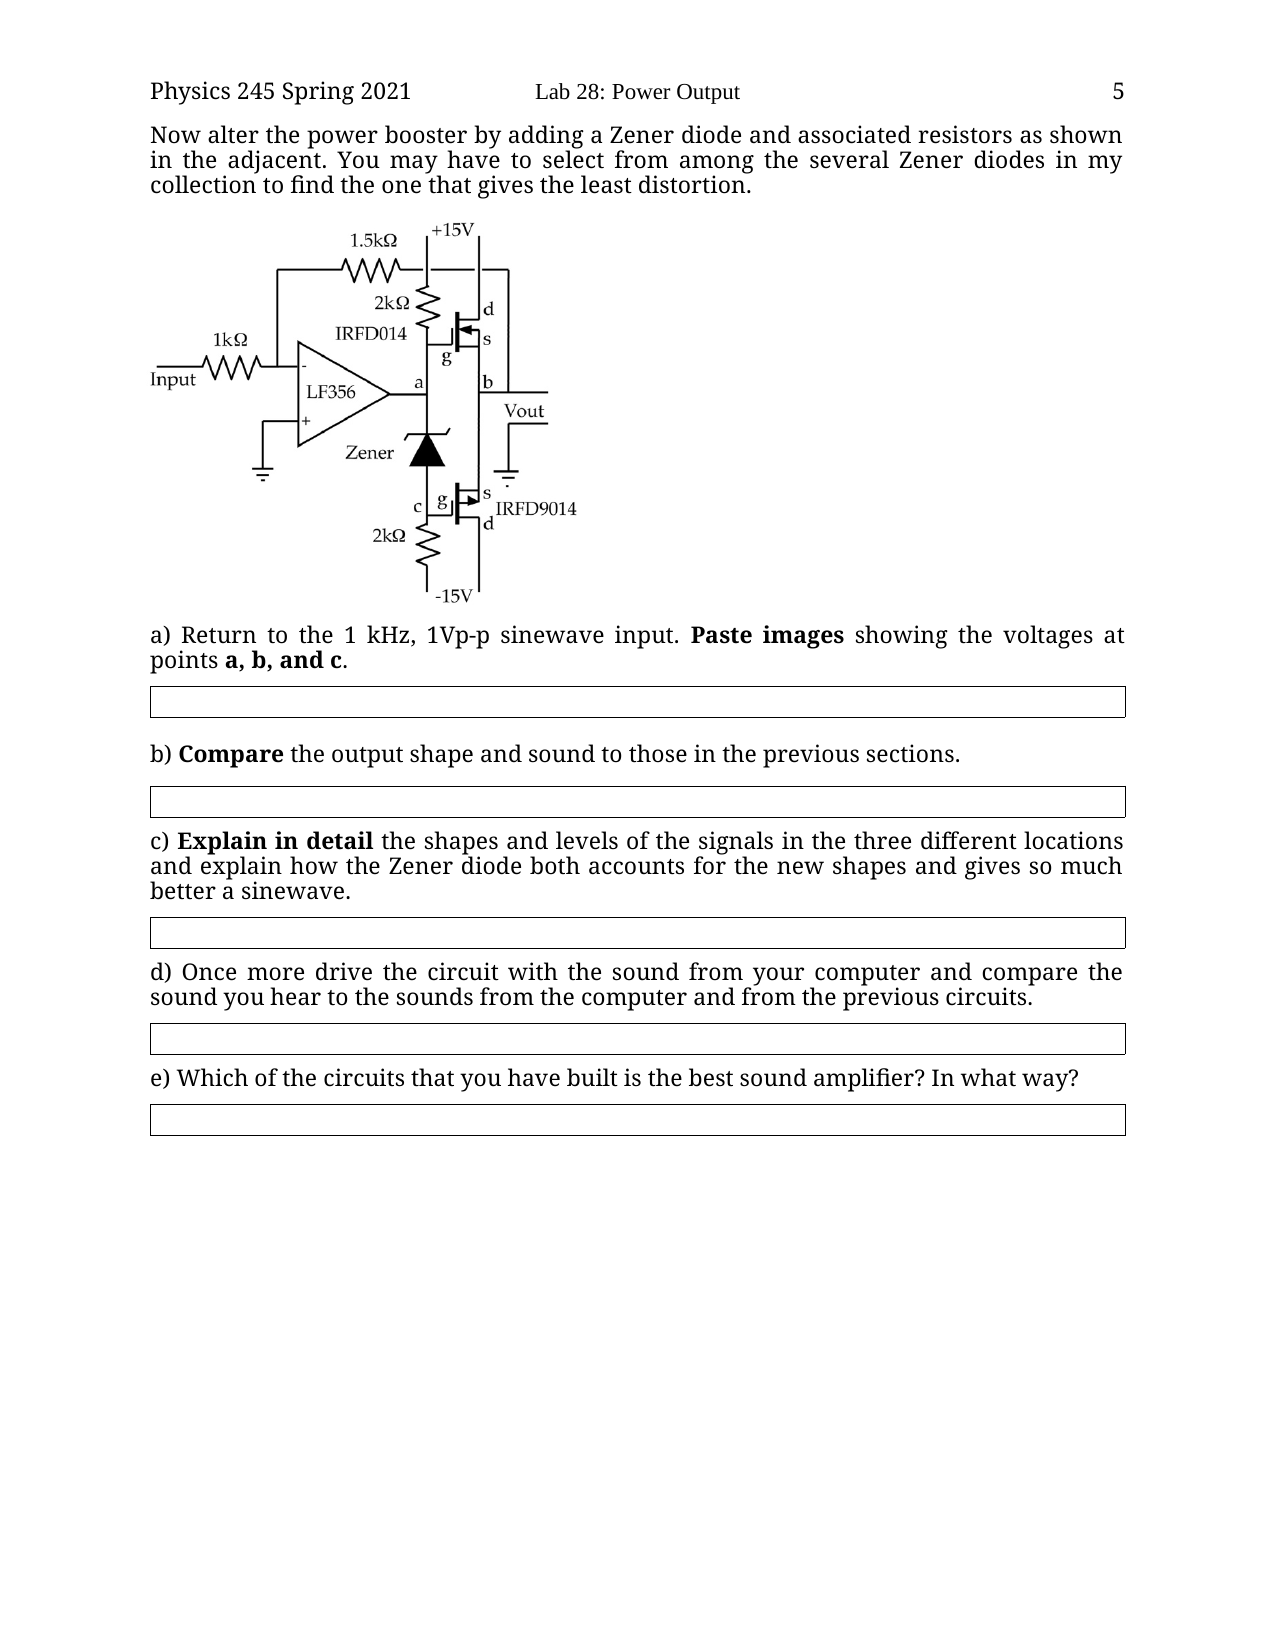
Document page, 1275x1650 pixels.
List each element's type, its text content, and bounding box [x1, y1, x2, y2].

text c) Explain in detail the shapes and levels of the signals in the three different locations and explain how the Zener diode both accounts for the new shapes and gives so much better a sinewave. [150, 829, 1125, 904]
text e) Which of the circuits that you have built is the best sound amplifier? In what way? [150, 1067, 1125, 1092]
text a) Return to the 1 kHz, 1Vp-p sinewave input. Paste images showing the voltages at points a, b, and c. [150, 623, 1125, 673]
picture [145, 216, 581, 611]
text b) Compare the output shape and sound to those in the previous sections. [150, 738, 1125, 769]
text d) Once more drive the circuit with the sound from your computer and compare the sound you hear to the sounds from the computer and from the previous circuits. [150, 961, 1125, 1011]
text Now alter the power booster by adding a Zener diode and associated resistors as shown in the adjacent. You may have to select from among the several Zener diodes in my collection to find the one that gives the least distortion. [150, 123, 1125, 198]
